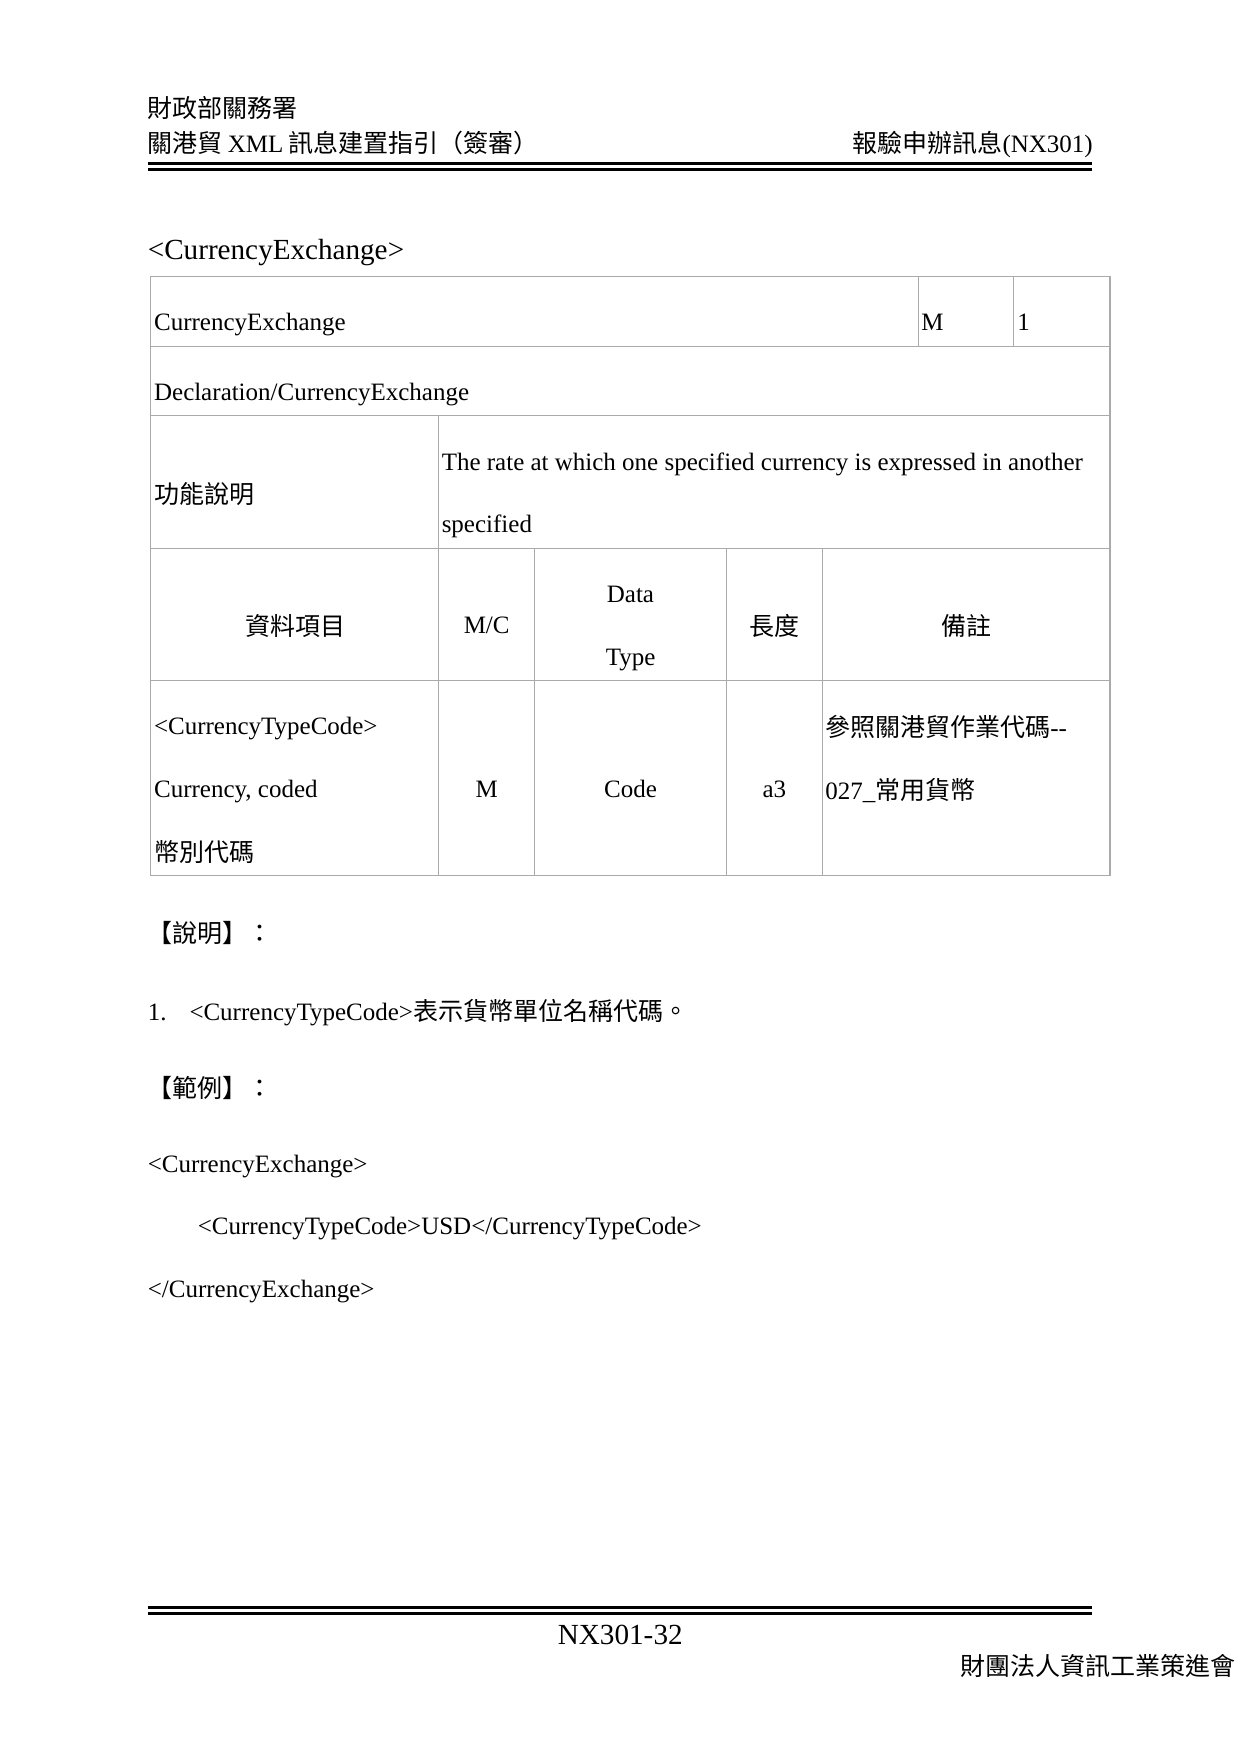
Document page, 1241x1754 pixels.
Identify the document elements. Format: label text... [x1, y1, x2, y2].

table_cell Code [535, 681, 726, 875]
table_cell 功能說明 [151, 416, 438, 548]
table_cell 資料項目 [151, 549, 438, 680]
list <CurrencyTypeCode>表示貨幣單位名稱代碼。 [148, 967, 1092, 1030]
table_cell Data Type [535, 549, 726, 680]
table_cell M [439, 681, 534, 875]
table_cell a3 [727, 681, 822, 875]
subtitle </CurrencyExchange> [148, 1247, 1092, 1309]
table_cell M/C [439, 549, 534, 680]
table_cell 長度 [727, 549, 822, 680]
table_cell <CurrencyTypeCode> Currency, coded 幣別代碼 [151, 681, 438, 875]
table_header M [919, 277, 1013, 346]
text <CurrencyTypeCode>USD</CurrencyTypeCode> [148, 1184, 1092, 1247]
table_header 1 [1014, 277, 1109, 346]
subtitle <CurrencyExchange> [148, 207, 1092, 269]
table_header CurrencyExchange [151, 277, 918, 346]
text 【範例】： [148, 1044, 1092, 1107]
table_cell The rate at which one specified currency is expressed in another specified [439, 416, 1109, 548]
table_cell 參照關港貿作業代碼--027_常用貨幣 [823, 681, 1109, 875]
subtitle <CurrencyExchange> [148, 1122, 1092, 1184]
table_cell Declaration/CurrencyExchange [151, 347, 1109, 415]
table_cell 備註 [823, 549, 1109, 680]
text 【說明】： [148, 890, 1092, 953]
